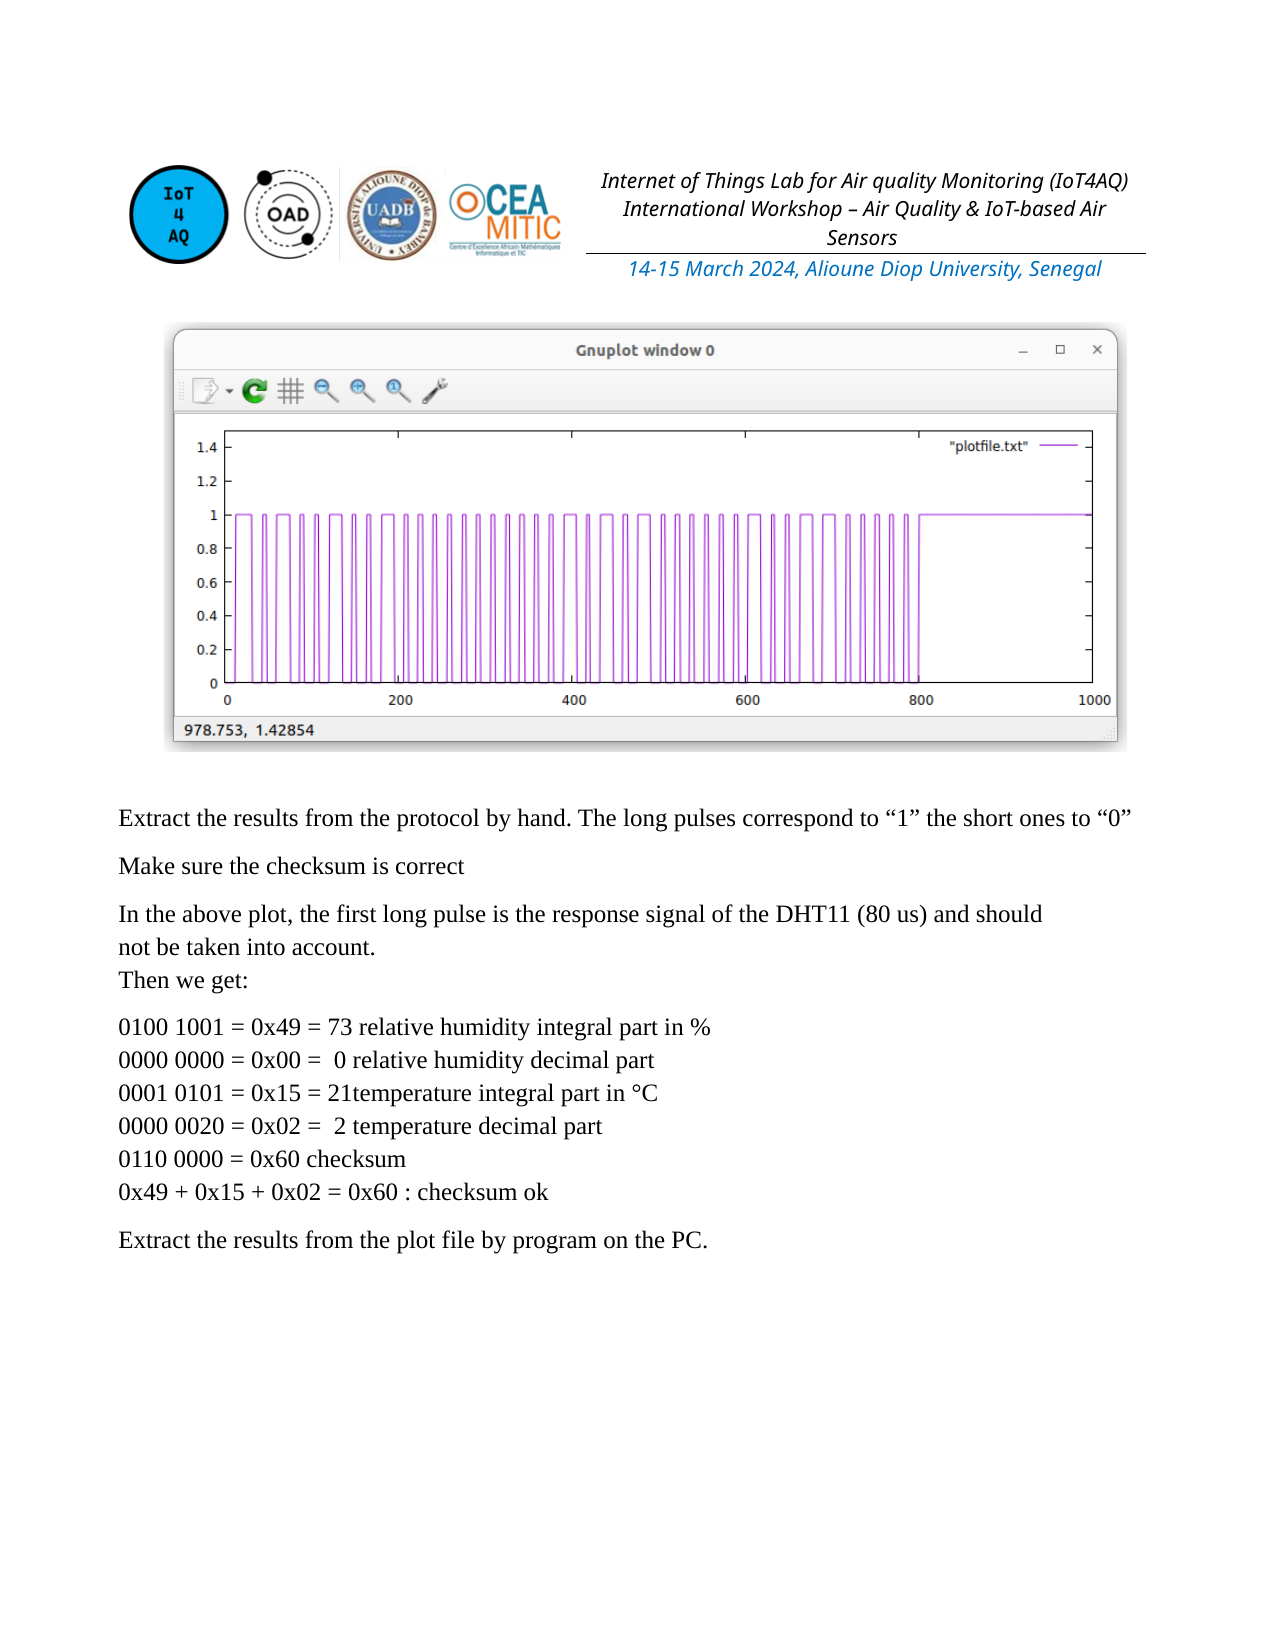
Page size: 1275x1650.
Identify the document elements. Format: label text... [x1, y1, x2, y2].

text In the above plot, the first long pulse is the response signal of the DHT11 (80 us) and should not be taken into account. Then we get: [118, 899, 1157, 993]
table_header [118, 166, 575, 283]
picture [129, 165, 564, 264]
text Extract the results from the plot file by program on the PC. [118, 1225, 1157, 1254]
table_header Internet of Things Lab for Air quality Monitoring (IoT4AQ) International Workshop – Air Quality & IoT-based Air Sensors 14-15 March 2024, Alioune Diop University, Senegal [575, 166, 1157, 283]
text Extract the results from the protocol by hand. The long pulses correspond to “1” the short ones to “0” [118, 803, 1157, 832]
text Make sure the checksum is correct [118, 851, 1157, 880]
picture [163, 322, 1128, 752]
text 0100 1001 = 0x49 = 73 relative humidity integral part in % 0000 0000 = 0x00 = 0 relative humidity decimal part 0001 0101 = 0x15 = 21temperature integral part in °C 0000 0020 = 0x02 = 2 temperature decimal part 0110 0000 = 0x60 checksum 0x49 + 0x15 + 0x02 = 0x60 : checksum ok [118, 1012, 1157, 1206]
